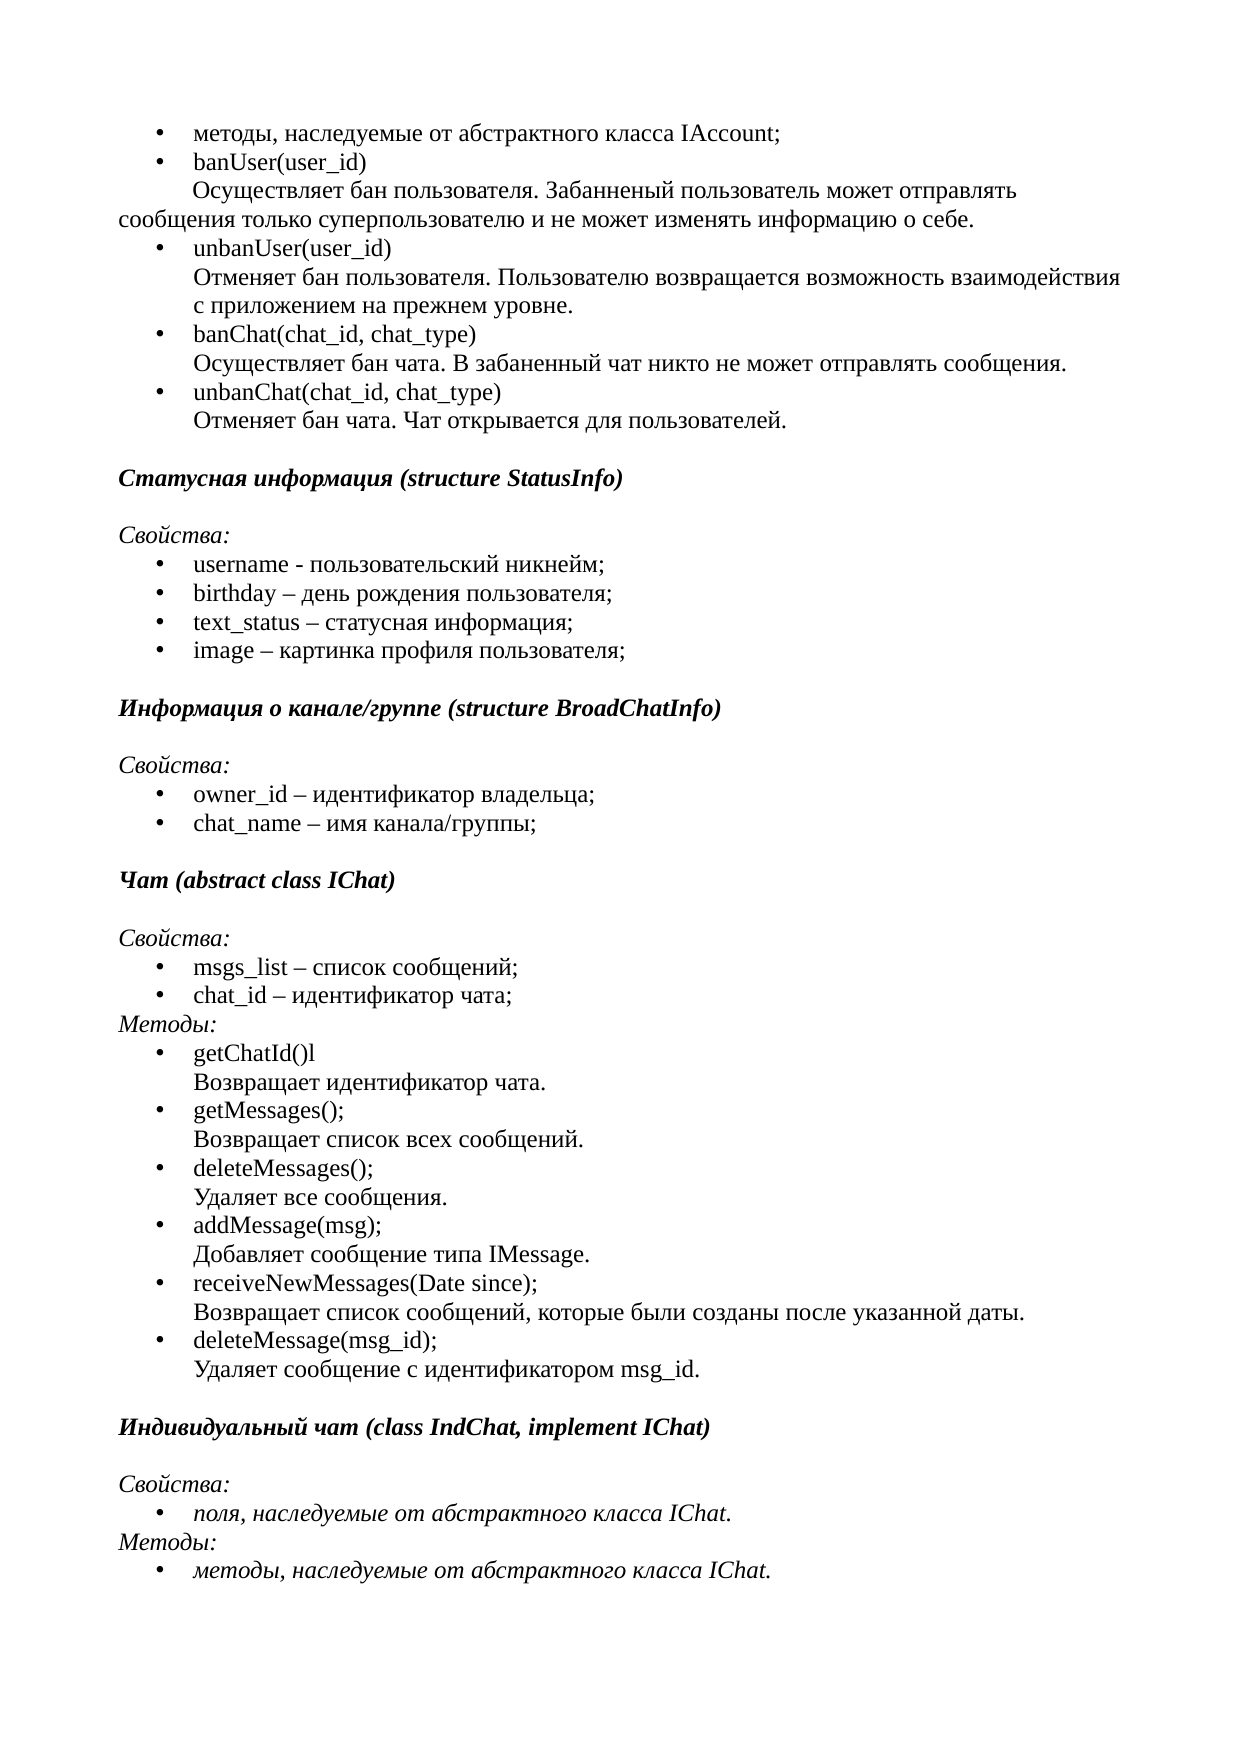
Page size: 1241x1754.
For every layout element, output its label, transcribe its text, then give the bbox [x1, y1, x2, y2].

list Отменяет бан чата. Чат открывается для пользователей. [156, 406, 1122, 434]
list banUser(user_id) [156, 147, 1122, 176]
list banChat(chat_id, chat_type) [156, 319, 1122, 348]
list Осуществляет бан чата. В забаненный чат никто не может отправлять сообщения. [156, 348, 1122, 377]
list getMessages(); [156, 1096, 1122, 1124]
list birthday – день рождения пользователя; [156, 578, 1122, 607]
list Возвращает список сообщений, которые были созданы после указанной даты. [156, 1297, 1122, 1326]
list username - пользовательский никнейм; [156, 549, 1122, 578]
list receiveNewMessages(Date since); [156, 1268, 1122, 1297]
list chat_name – имя канала/группы; [156, 808, 1122, 837]
list Удаляет сообщение с идентификатором msg_id. [156, 1354, 1122, 1383]
list методы, наследуемые от абстрактного класса IAccount; [156, 118, 1122, 147]
text Информация о канале/группе (structure BroadChatInfo) [118, 693, 1122, 722]
list поля, наследуемые от абстрактного класса IChat. [156, 1498, 1122, 1527]
text Свойства: [118, 923, 1122, 952]
text Свойства: [118, 1469, 1122, 1498]
list deleteMessage(msg_id); [156, 1326, 1122, 1354]
list owner_id – идентификатор владельца; [156, 779, 1122, 808]
list Отменяет бан пользователя. Пользователю возвращается возможность взаимодействия с приложением на прежнем уровне. [156, 262, 1122, 319]
list unbanChat(chat_id, chat_type) [156, 377, 1122, 406]
list getChatId()l [156, 1038, 1122, 1067]
text Методы: [118, 1527, 1122, 1556]
list Удаляет все сообщения. [156, 1182, 1122, 1211]
list msgs_list – список сообщений; [156, 952, 1122, 981]
list text_status – статусная информация; [156, 607, 1122, 636]
list deleteMessages(); [156, 1153, 1122, 1182]
text Осуществляет бан пользователя. Забанненый пользователь может отправлять сообщения только суперпользователю и не может изменять информацию о себе. [118, 176, 1122, 233]
text Индивидуальный чат (class IndChat, implement IChat) [118, 1412, 1122, 1441]
text Методы: [118, 1009, 1122, 1038]
list Возвращает идентификатор чата. [156, 1067, 1122, 1096]
text Cвойства: [118, 521, 1122, 549]
list методы, наследуемые от абстрактного класса IChat. [156, 1556, 1122, 1584]
list Добавляет сообщение типа IMessage. [156, 1239, 1122, 1268]
text Чат (abstract class IСhat) [118, 866, 1122, 894]
list image – картинка профиля пользователя; [156, 636, 1122, 664]
text Свойства: [118, 751, 1122, 779]
list Возвращает список всех сообщений. [156, 1124, 1122, 1153]
list chat_id – идентификатор чата; [156, 981, 1122, 1009]
text Статусная информация (structure StatusInfo) [118, 463, 1122, 492]
list addMessage(msg); [156, 1211, 1122, 1239]
list unbanUser(user_id) [156, 233, 1122, 262]
